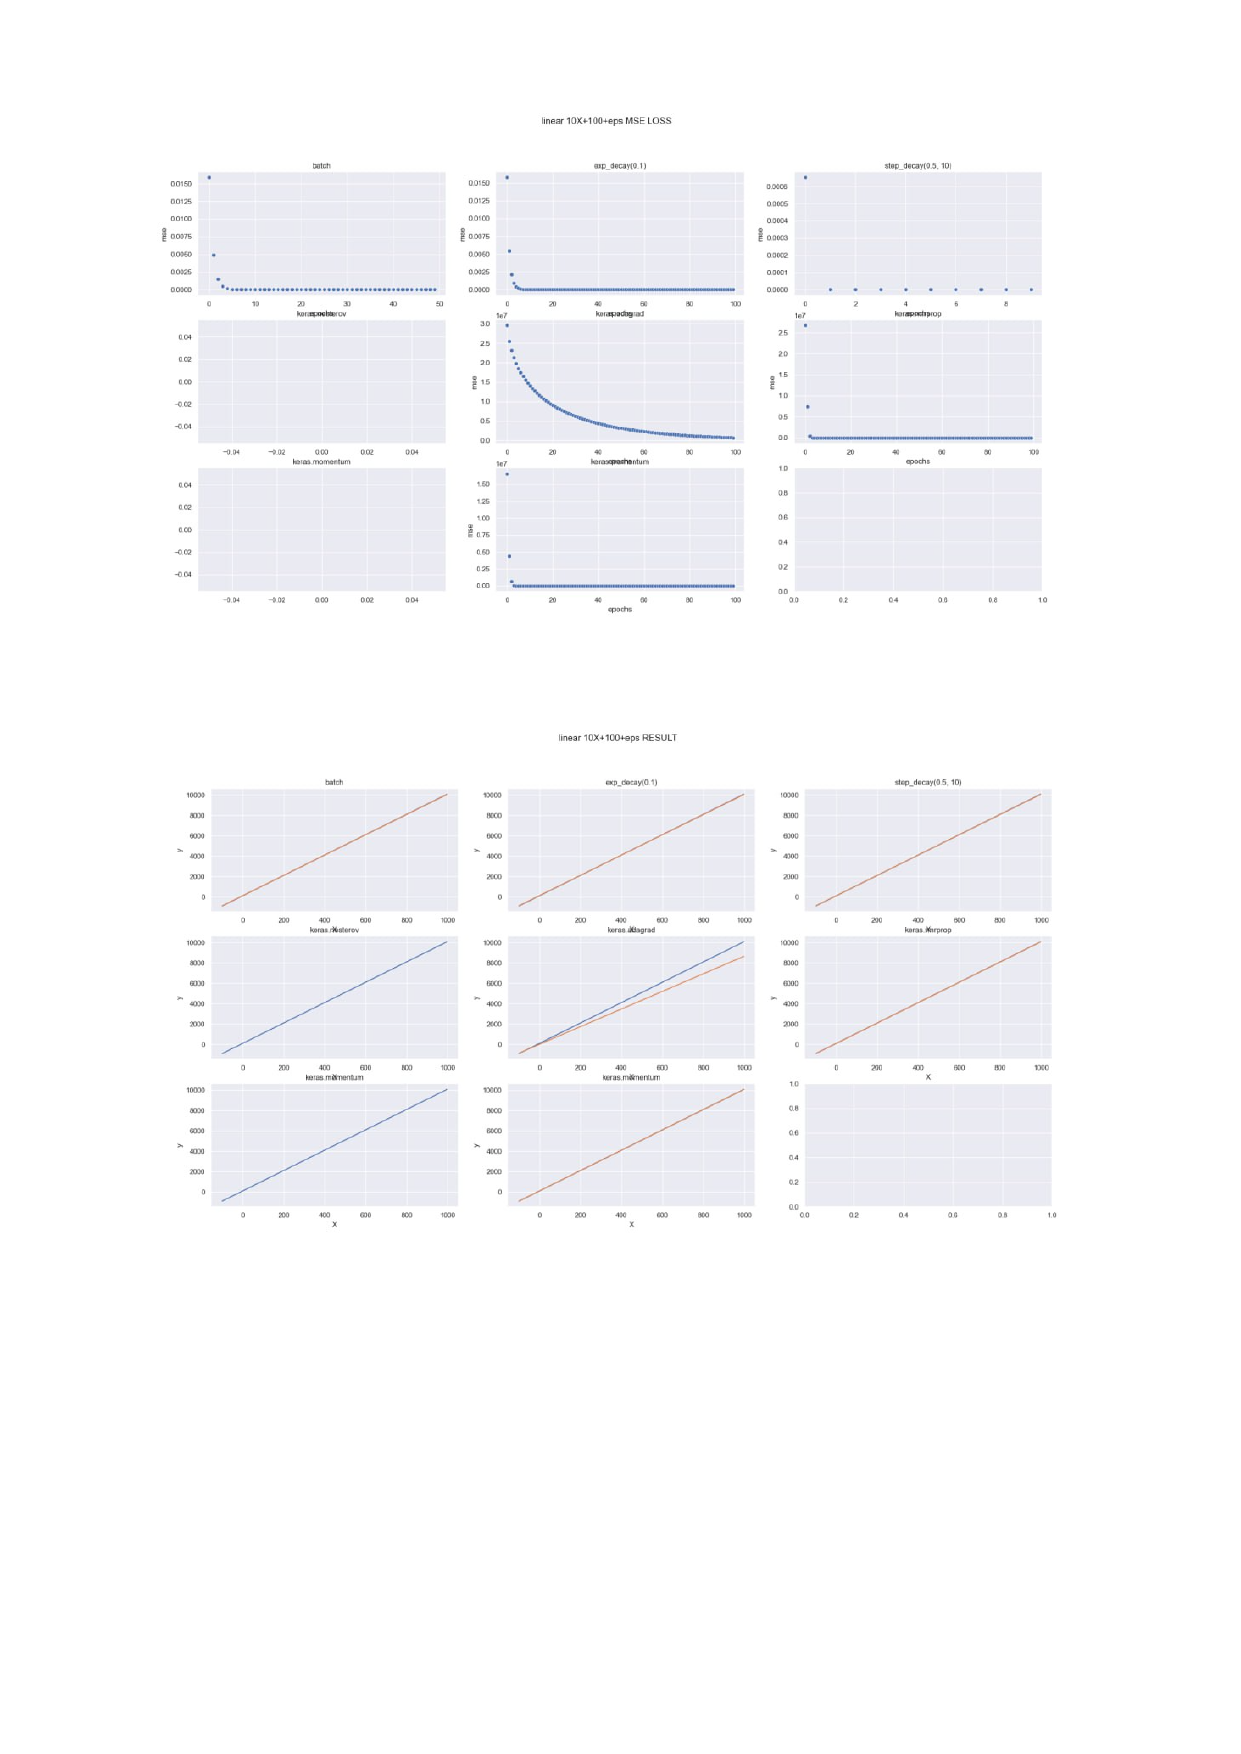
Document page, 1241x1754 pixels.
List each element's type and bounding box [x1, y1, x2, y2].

picture [61, 106, 1150, 651]
picture [75, 723, 1160, 1266]
